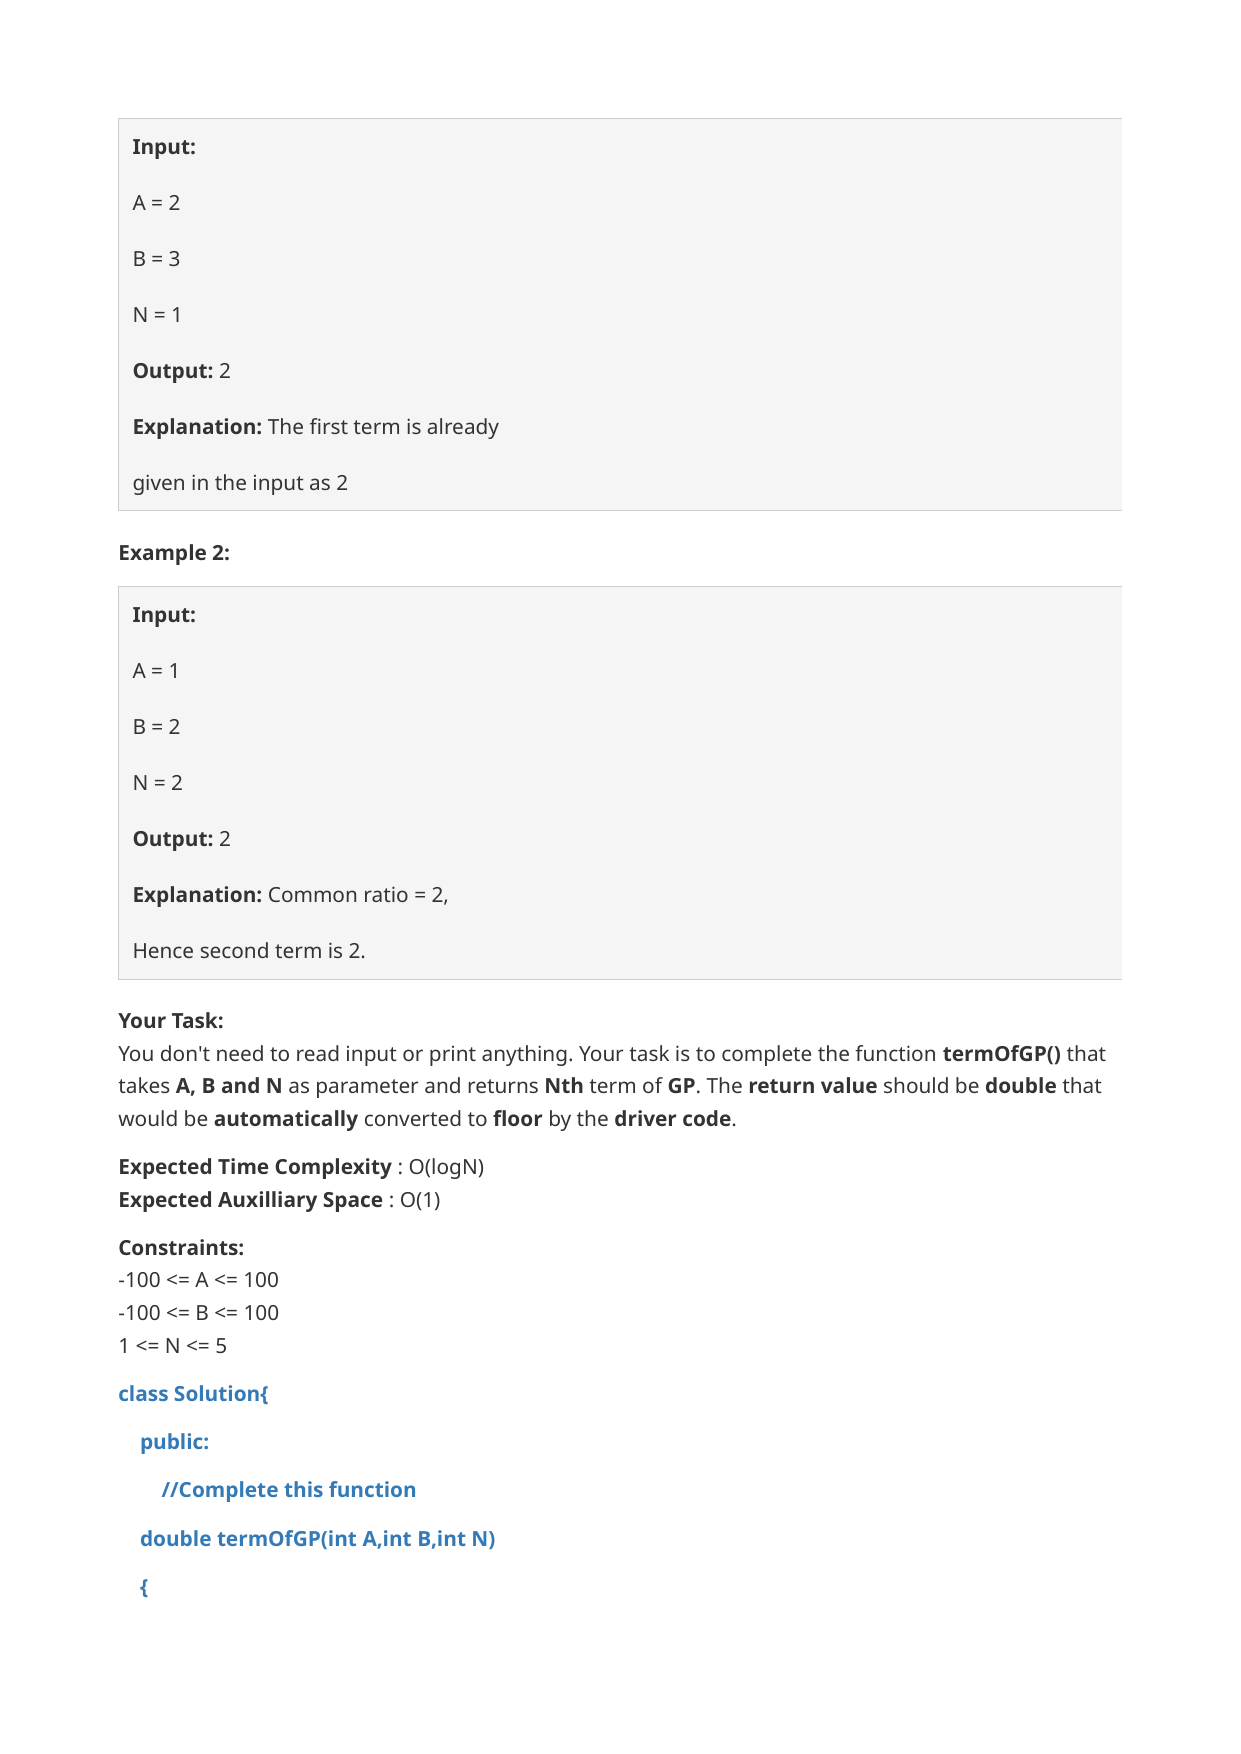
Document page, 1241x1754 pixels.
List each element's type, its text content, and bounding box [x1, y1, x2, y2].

text B = 2 [119, 698, 1122, 741]
text Your Task: You don't need to read input or print anything. Your task is to complete the function termOfGP() that takes A, B and N as parameter and returns Nth term of GP. The return value should be double that would be automatically converted to floor by the driver code. [118, 1006, 1122, 1132]
text B = 3 [119, 230, 1122, 273]
text public: [118, 1427, 1122, 1456]
text N = 1 [119, 286, 1122, 328]
text Example 2: [118, 538, 1122, 566]
text given in the input as 2 [119, 454, 1122, 510]
text Expected Time Complexity : O(logN) Expected Auxilliary Space : O(1) [118, 1152, 1122, 1213]
text Output: 2 [119, 810, 1122, 853]
text double termOfGP(int A,int B,int N) [118, 1524, 1122, 1552]
text //Complete this function [118, 1476, 1122, 1504]
text N = 2 [119, 754, 1122, 797]
text A = 1 [119, 642, 1122, 685]
text Explanation: The first term is already [119, 398, 1122, 440]
text Constraints: -100 <= A <= 100 -100 <= B <= 100 1 <= N <= 5 [118, 1233, 1122, 1359]
text { [118, 1572, 1122, 1600]
text Explanation: Common ratio = 2, [119, 866, 1122, 908]
text Hence second term is 2. [119, 922, 1122, 979]
text Input: [119, 587, 1122, 629]
text class Solution{ [118, 1379, 1122, 1407]
text A = 2 [119, 174, 1122, 217]
text Output: 2 [119, 342, 1122, 384]
text Input: [119, 119, 1122, 161]
